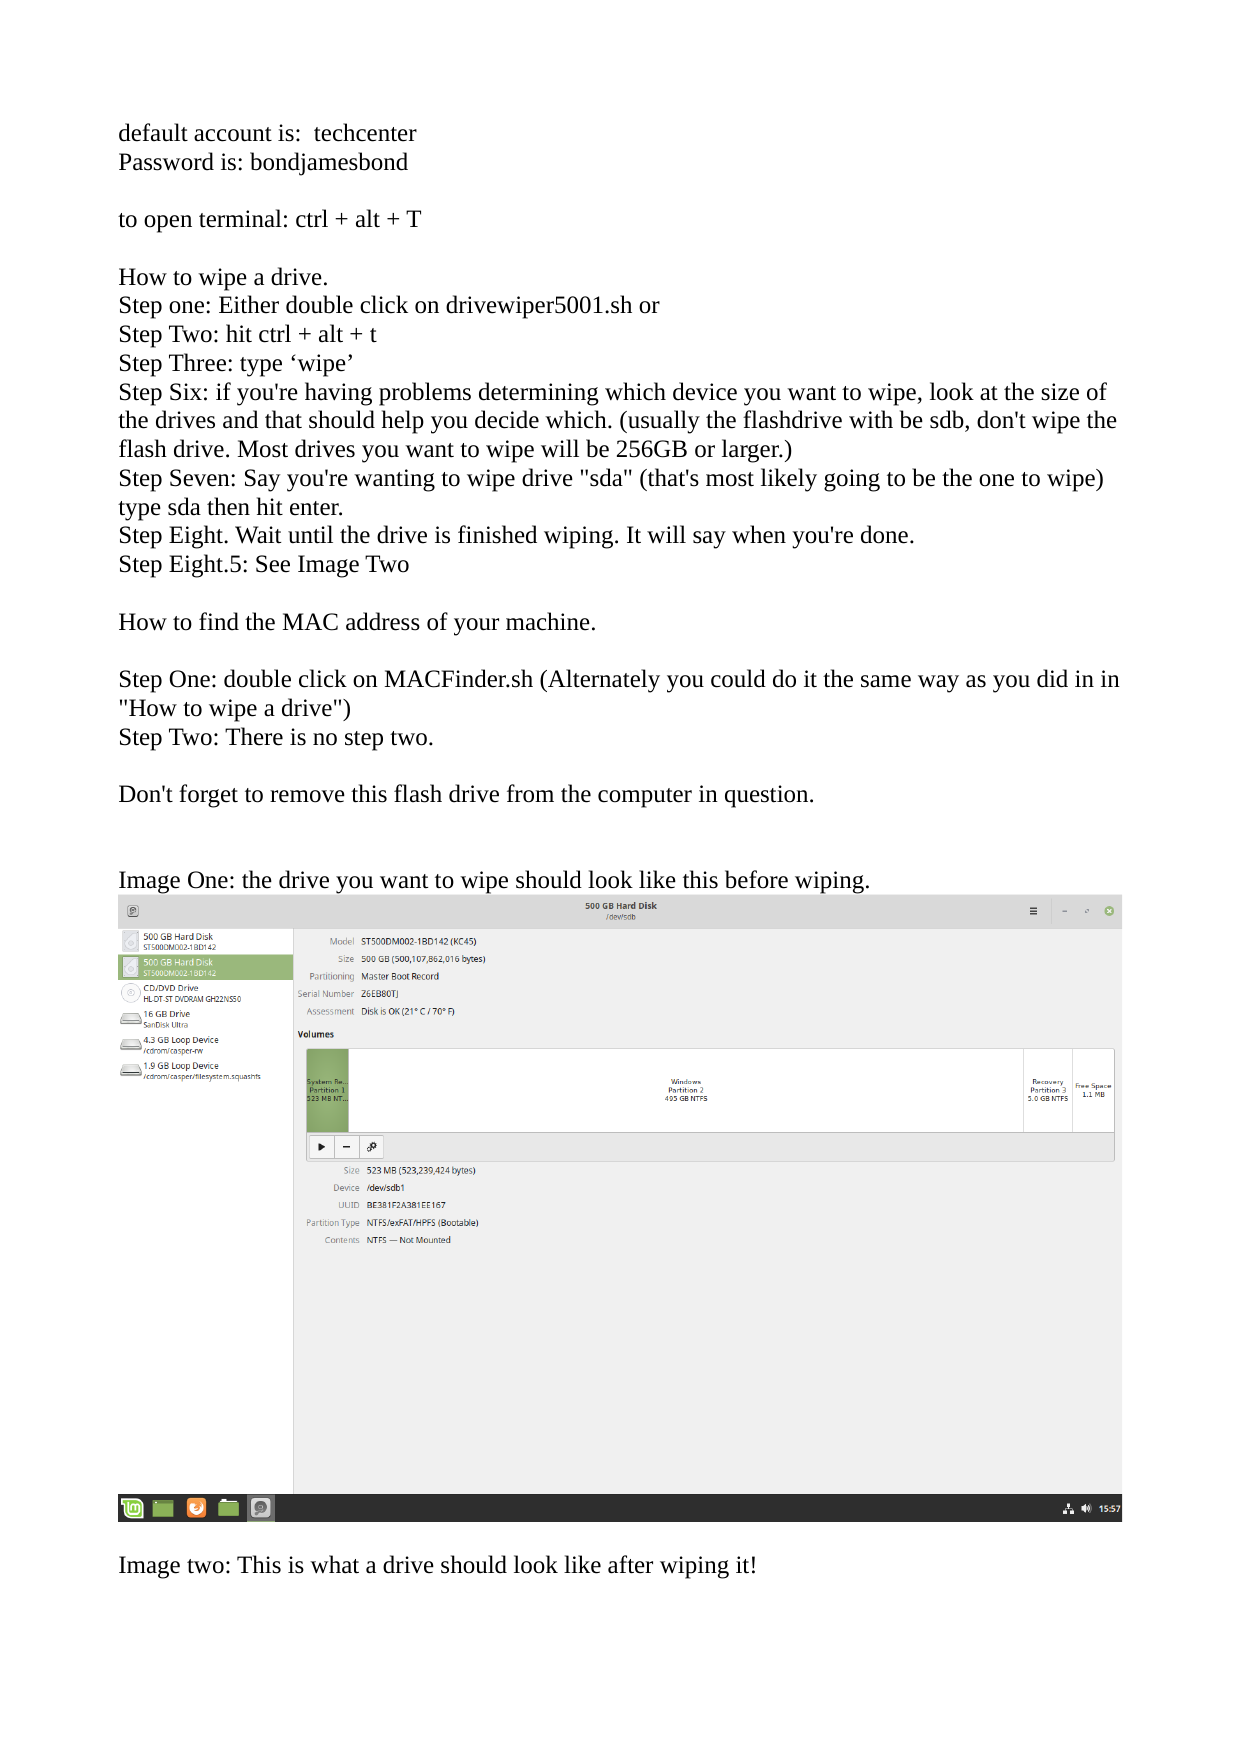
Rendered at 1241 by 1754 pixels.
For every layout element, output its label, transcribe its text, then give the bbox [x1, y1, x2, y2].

text Step Two: There is no step two. [118, 722, 1122, 751]
text Step one: Either double click on drivewiper5001.sh or [118, 291, 1122, 319]
text Step One: double click on MACFinder.sh (Alternately you could do it the same way as you did in in "How to wipe a drive") [118, 664, 1122, 722]
text to open terminal: ctrl + alt + T [118, 204, 1122, 233]
text Password is: bondjamesbond [118, 147, 1122, 176]
text Image two: This is what a drive should look like after wiping it! [118, 1551, 1122, 1579]
text Image One: the drive you want to wipe should look like this before wiping. [118, 866, 1122, 894]
text How to wipe a drive. [118, 262, 1122, 291]
text Step Eight. Wait until the drive is finished wiping. It will say when you're done. [118, 521, 1122, 549]
text default account is: techcenter [118, 118, 1122, 147]
text Step Eight.5: See Image Two [118, 549, 1122, 578]
text Step Three: type ‘wipe’ [118, 348, 1122, 377]
text Step Seven: Say you're wanting to wipe drive "sda" (that's most likely going to be the one to wipe) type sda then hit enter. [118, 463, 1122, 521]
text Step Two: hit ctrl + alt + t [118, 319, 1122, 348]
text How to find the MAC address of your machine. [118, 607, 1122, 636]
text Step Six: if you're having problems determining which device you want to wipe, look at the size of the drives and that should help you decide which. (usually the flashdrive with be sdb, don't wipe the flash drive. Most drives you want to wipe will be 256GB or larger.) [118, 377, 1122, 463]
text Don't forget to remove this flash drive from the computer in question. [118, 779, 1122, 808]
picture [118, 894, 1123, 1522]
